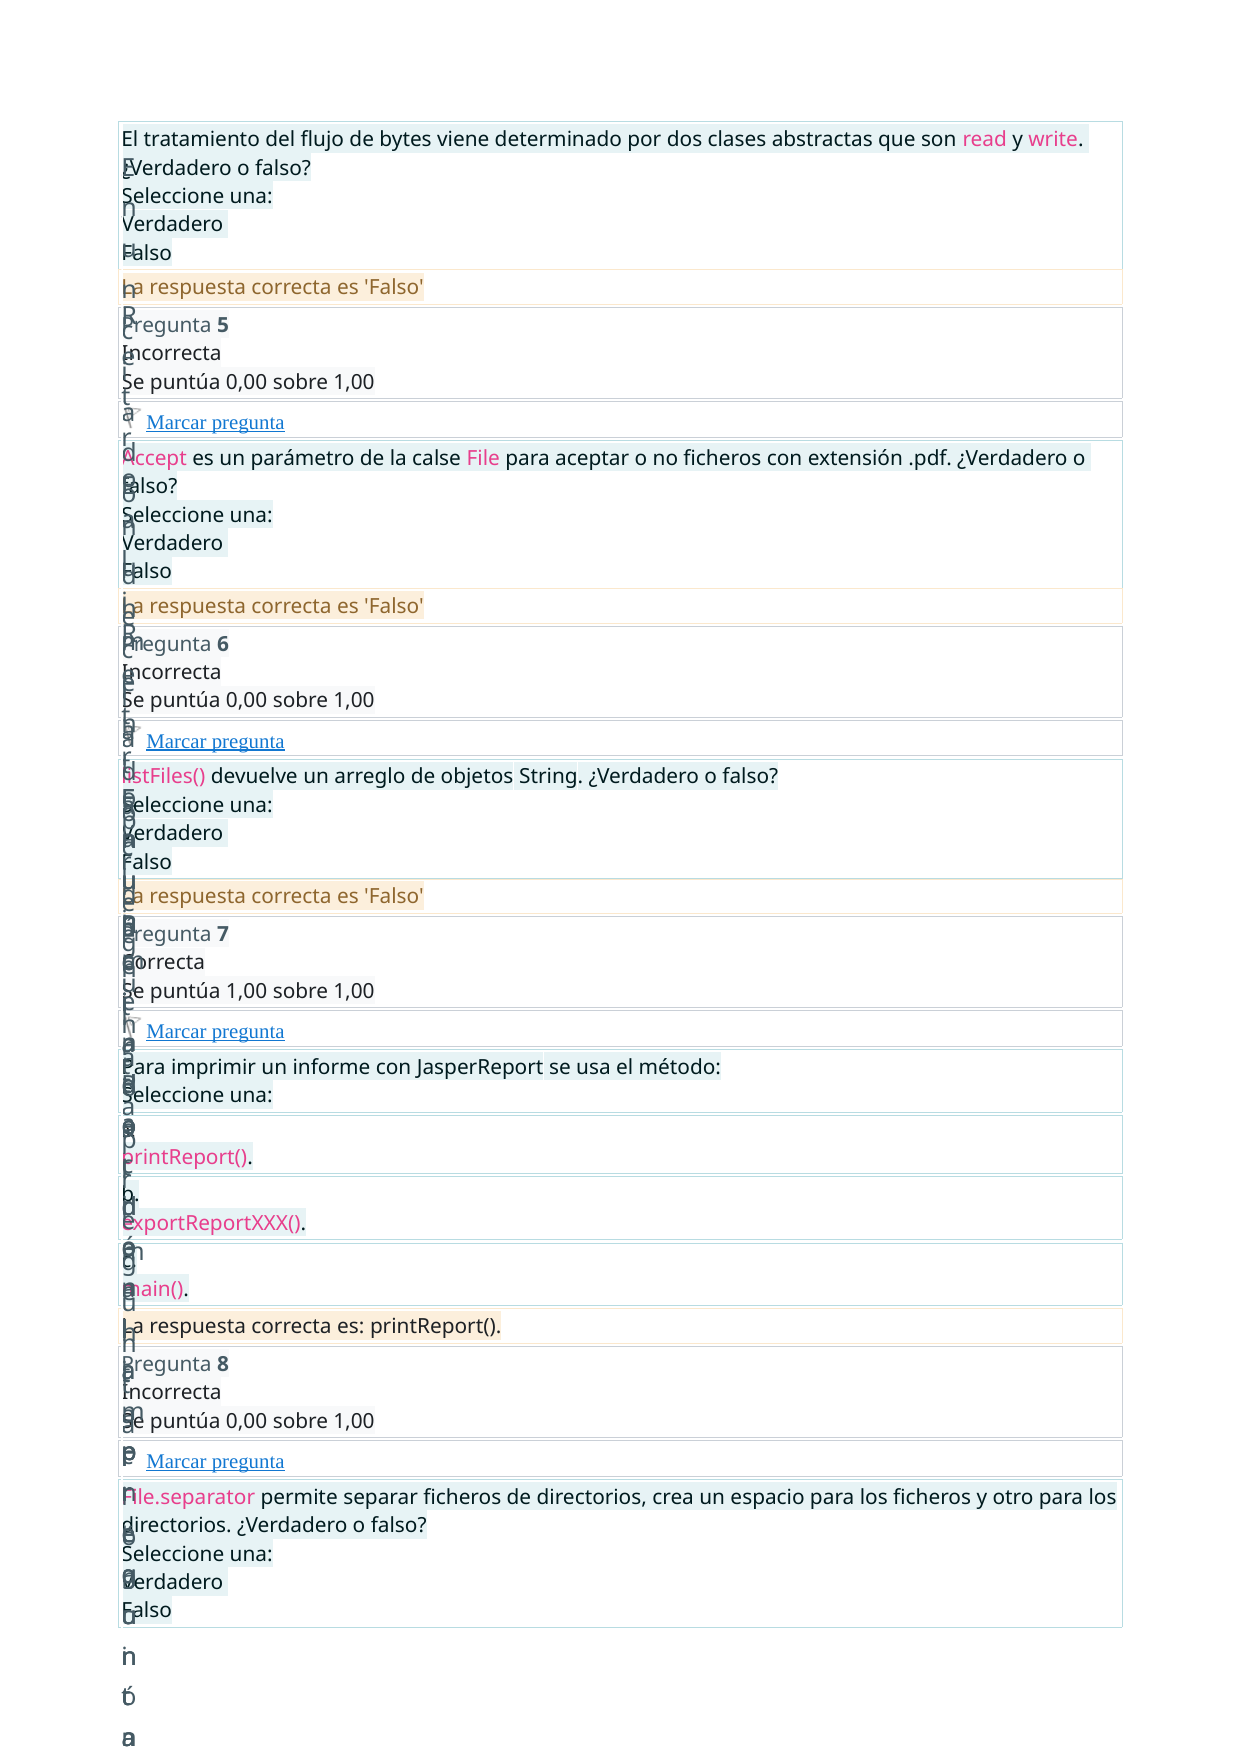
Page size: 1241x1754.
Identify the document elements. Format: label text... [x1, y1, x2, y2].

text Marcar pregunta [123, 402, 1122, 437]
text Verdadero [123, 525, 1122, 554]
text Incorrecta [123, 1374, 1122, 1403]
text exportReportXXX(). [123, 1205, 1122, 1239]
text c. [134, 1244, 1122, 1271]
text a. [123, 1116, 1122, 1139]
text Falso [125, 844, 1122, 878]
text b. [125, 1177, 1122, 1205]
text Incorrecta [123, 335, 1122, 364]
text La respuesta correcta es 'Falso' [119, 270, 1122, 304]
subtitle Pregunta 6 [125, 627, 1122, 654]
subtitle Pregunta 7 [129, 917, 1122, 944]
text Correcta [133, 944, 1122, 973]
text Se puntúa 1,00 sobre 1,00 [123, 973, 1122, 1007]
text Verdadero [131, 816, 1122, 844]
text printReport(). [125, 1139, 1122, 1173]
text Seleccione una: [123, 178, 1122, 206]
text Incorrecta [123, 654, 1122, 682]
picture [123, 723, 147, 748]
text La respuesta correcta es 'Falso' [123, 880, 1122, 913]
text Falso [123, 554, 1122, 588]
text Seleccione una: [123, 1536, 1122, 1564]
text b. [124, 1191, 131, 1202]
text Verdadero [123, 1564, 1122, 1593]
text Falso [123, 1593, 1122, 1627]
text La respuesta correcta es 'Falso' [119, 589, 1122, 623]
subtitle Pregunta 5 [125, 308, 1122, 335]
text Seleccione una: [123, 787, 1122, 816]
text Marcar pregunta [123, 721, 1122, 755]
text Se puntúa 0,00 sobre 1,00 [123, 364, 1122, 398]
text listFiles() devuelve un arreglo de objetos String. ¿Verdadero o falso? [123, 760, 1122, 787]
text Se puntúa 0,00 sobre 1,00 [123, 1403, 1122, 1437]
text Para imprimir un informe con JasperReport se usa el método: [123, 1050, 1122, 1077]
text El tratamiento del flujo de bytes viene determinado por dos clases abstractas que son read y write. ¿Verdadero o falso? [119, 122, 1122, 178]
picture [123, 1013, 147, 1039]
text Marcar pregunta [126, 1011, 1122, 1046]
text Verdadero [123, 206, 1122, 235]
subtitle Pregunta 8 [123, 1347, 1122, 1374]
text main(). [123, 1271, 1122, 1305]
text Falso [123, 235, 1122, 269]
text Marcar pregunta [123, 1441, 1122, 1476]
text Se puntúa 0,00 sobre 1,00 [123, 682, 1122, 717]
text c. [125, 1258, 132, 1268]
text Seleccione una: [123, 497, 1122, 525]
text Seleccione una: [129, 1077, 1122, 1112]
picture [123, 404, 147, 430]
text File.separator permite separar ficheros de directorios, crea un espacio para los ficheros y otro para los directorios. ¿Verdadero o falso? [123, 1480, 1122, 1536]
text Accept es un parámetro de la calse File para aceptar o no ficheros con extensión .pdf. ¿Verdadero o falso? [119, 441, 1122, 497]
text La respuesta correcta es: printReport(). [123, 1309, 1122, 1343]
